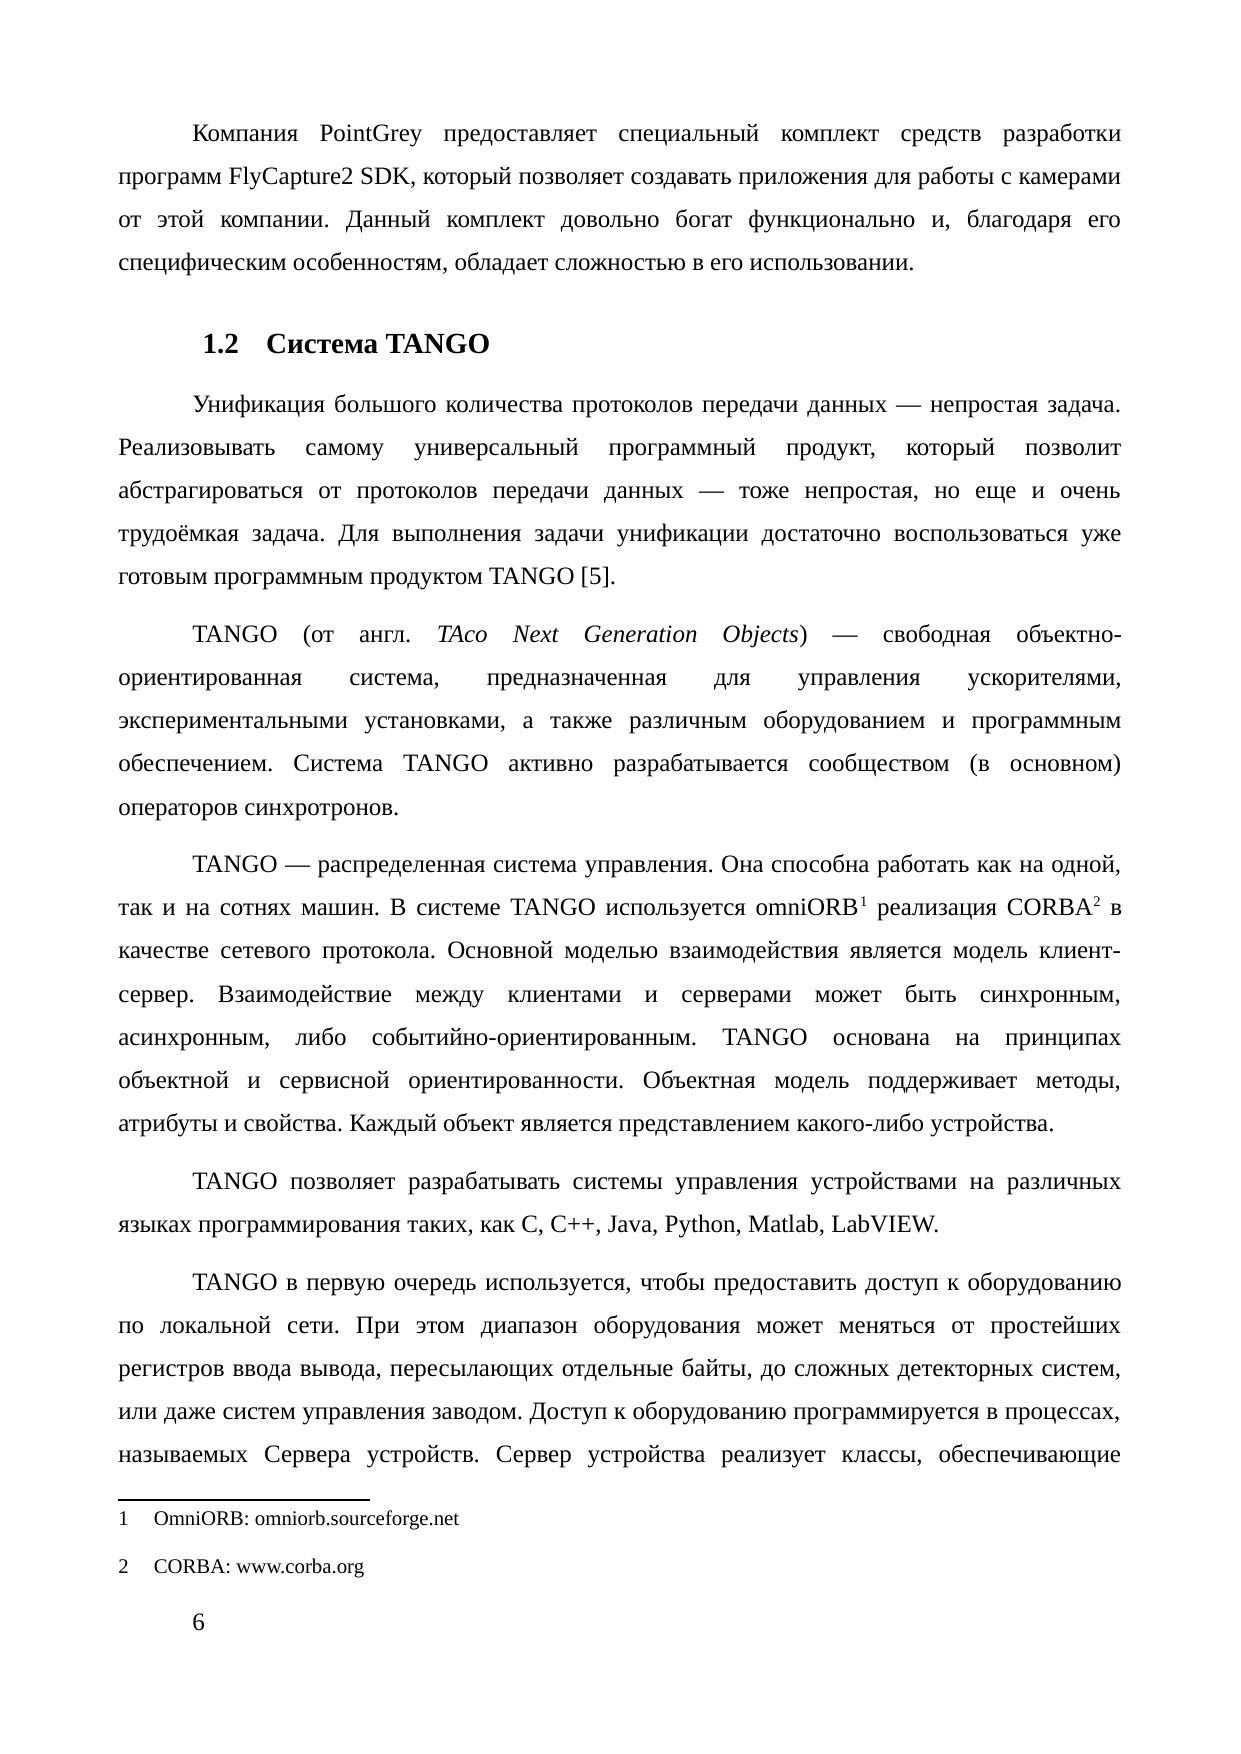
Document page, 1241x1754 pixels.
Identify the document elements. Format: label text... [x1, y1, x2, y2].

text TANGO позволяет разрабатывать системы управления устройствами на различных языках программирования таких, как C, C++, Java, Python, Matlab, LabVIEW. [118, 1166, 1122, 1238]
text TANGO — распределенная система управления. Она способна работать как на одной, так и на сотнях машин. В системе TANGO используется omniORB реализация CORBA в качестве сетевого протокола. Основной моделью взаимодействия является модель клиент-сервер. Взаимодействие между клиентами и серверами может быть синхронным, асинхронным, либо событийно-ориентированным. TANGO основана на принципах объектной и сервисной ориентированности. Объектная модель поддерживает методы, атрибуты и свойства. Каждый объект является представлением какого-либо устройства. [118, 849, 1122, 1137]
subtitle Система TANGO [118, 326, 1122, 359]
text TANGO (от англ. TAco Next Generation Objects) — свободная объектно-ориентированная система, предназначенная для управления ускорителями, экспериментальными установками, а также различным оборудованием и программным обеспечением. Система TANGO активно разрабатывается сообществом (в основном) операторов синхротронов. [118, 619, 1122, 820]
text TANGO в первую очередь используется, чтобы предоставить доступ к оборудованию по локальной сети. При этом диапазон оборудования может меняться от простейших регистров ввода вывода, пересылающих отдельные байты, до сложных детекторных систем, или даже систем управления заводом. Доступ к оборудованию программируется в процессах, называемых Сервера устройств. Сервер устройства реализует классы, обеспечивающие [118, 1267, 1122, 1468]
text Компания PointGrey предоставляет специальный комплект средств разработки программ FlyCapture2 SDK, который позволяет создавать приложения для работы с камерами от этой компании. Данный комплект довольно богат функционально и, благодаря его специфическим особенностям, обладает сложностью в его использовании. [118, 118, 1122, 276]
text OmniORB: omniorb.sourceforge.net [118, 1506, 1122, 1530]
text CORBA: www.corba.org [118, 1553, 1122, 1578]
text Унификация большого количества протоколов передачи данных — непростая задача. Реализовывать самому универсальный программный продукт, который позволит абстрагироваться от протоколов передачи данных — тоже непростая, но еще и очень трудоёмкая задача. Для выполнения задачи унификации достаточно воспользоваться уже готовым программным продуктом TANGO [5]. [118, 389, 1122, 590]
